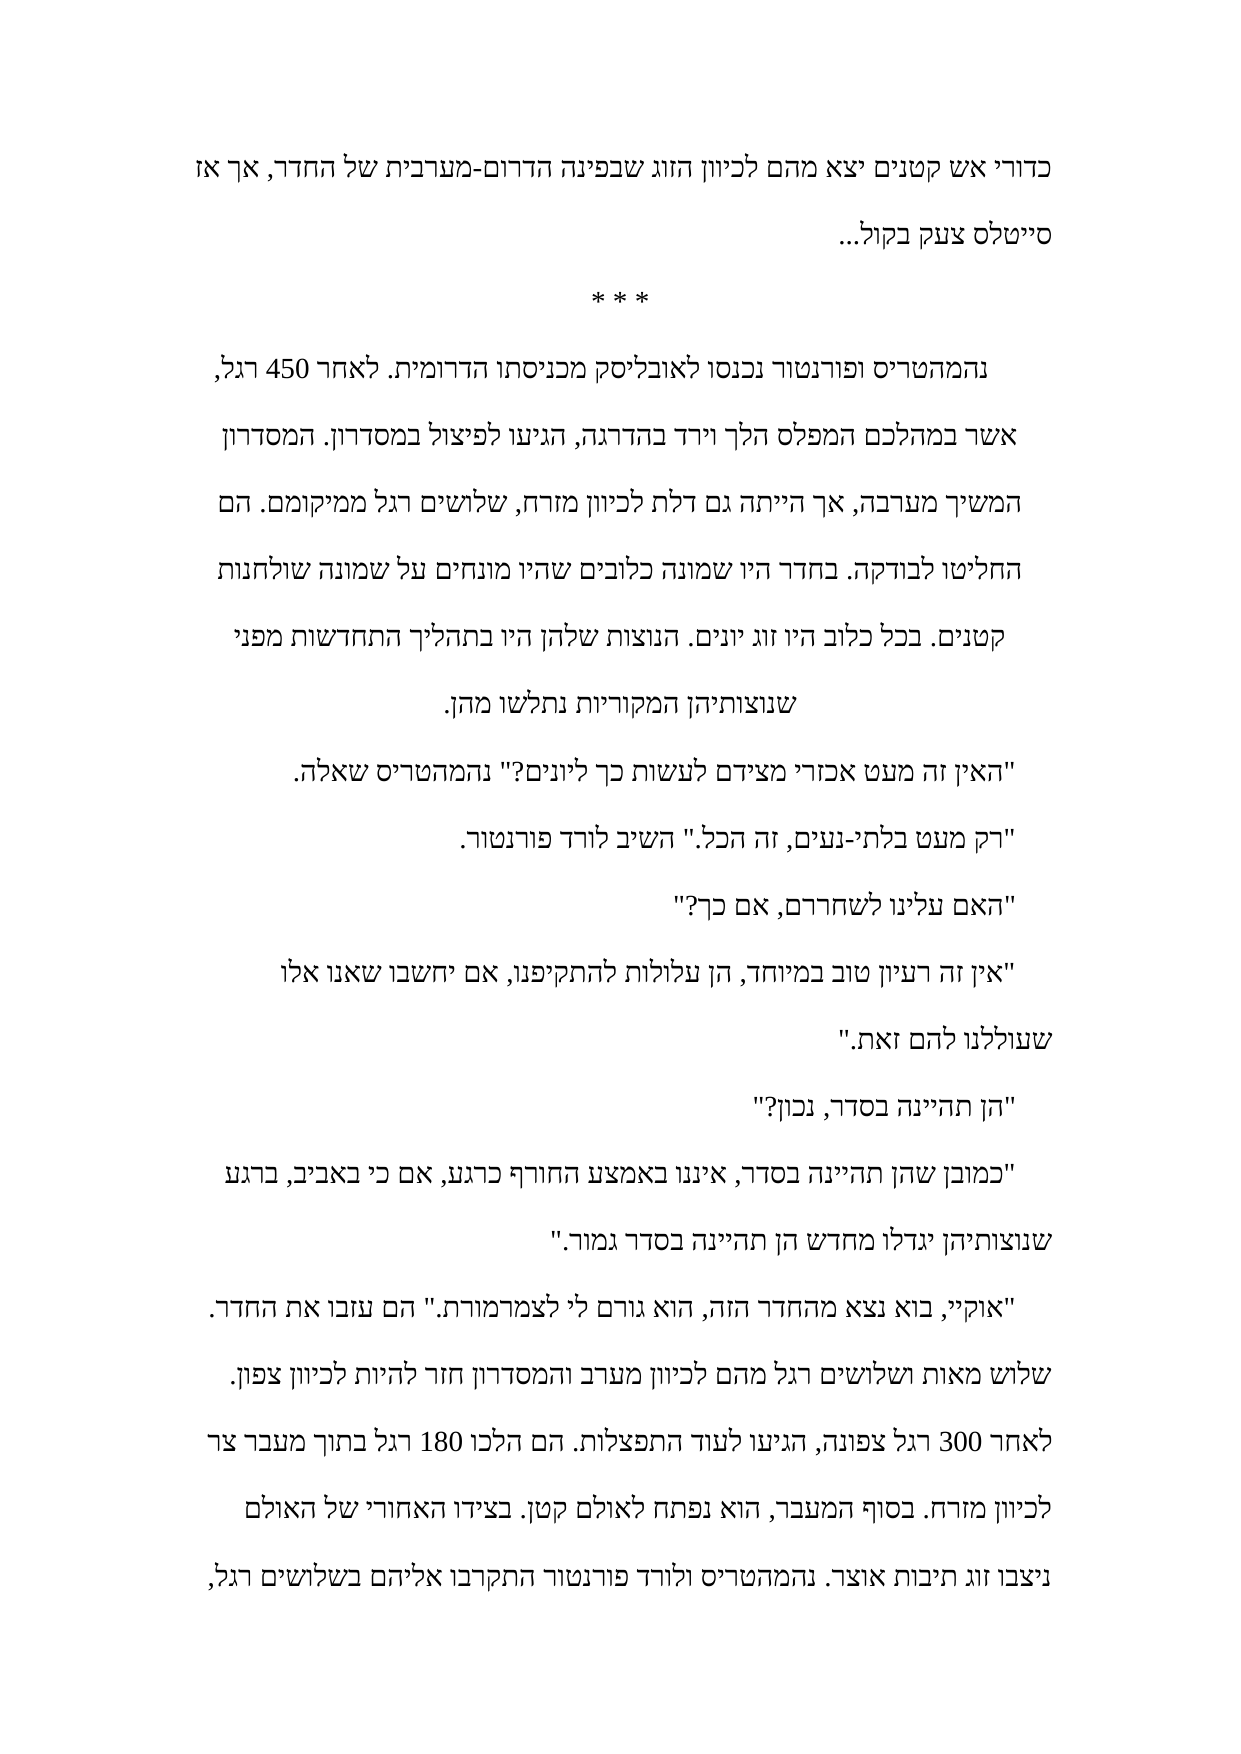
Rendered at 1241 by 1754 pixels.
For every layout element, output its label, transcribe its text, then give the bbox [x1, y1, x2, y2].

text "אין זה רעיון טוב במיוחד, הן עלולות להתקיפנו, אם יחשבו שאנו אלו שעוללנו להם זאת." [187, 955, 1053, 1056]
text נהמהטריס ופורנטור נכנסו לאובליסק מכניסתו הדרומית. לאחר 450 רגל, אשר במהלכם המפלס הלך וירד בהדרגה, הגיעו לפיצול במסדרון. המסדרון המשיך מערבה, אך הייתה גם דלת לכיוון מזרח, שלושים רגל ממיקומם. הם החליטו לבודקה. בחדר היו שמונה כלובים שהיו מונחים על שמונה שולחנות קטנים. בכל כלוב היו זוג יונים. הנוצות שלהן היו בתהליך התחדשות מפני שנוצותיהן המקוריות נתלשו מהן. [187, 351, 1053, 720]
text "רק מעט בלתי-נעים, זה הכל." השיב לורד פורנטור. [187, 821, 1053, 854]
text "אוקיי, בוא נצא מהחדר הזה, הוא גורם לי לצמרמורת." הם עזבו את החדר. שלוש מאות ושלושים רגל מהם לכיוון מערב והמסדרון חזר להיות לכיוון צפון. לאחר 300 רגל צפונה, הגיעו לעוד התפצלות. הם הלכו 180 רגל בתוך מעבר צר לכיוון מזרח. בסוף המעבר, הוא נפתח לאולם קטן. בצידו האחורי של האולם ניצבו זוג תיבות אוצר. נהמהטריס ולורד פורנטור התקרבו אליהם בשלושים רגל, חצי מהמרחק ביניהם לבין התיבות כאשר הללו חשפו את פרצופן האמיתי כיצורים חקיינים, אשר שלפו את זרועותיהם הרבות. [187, 1290, 1053, 1592]
text "האין זה מעט אכזרי מצידם לעשות כך ליונים?" נהמהטריס שאלה. [187, 754, 1053, 787]
text "הן תהיינה בסדר, נכון?" [187, 1089, 1053, 1123]
text "קדימה בוא נמשיך הלאה." אמרה לסייטלס. הם נאלצו לחזור 60 רגל כדיי לצאת מהחדר. עוד 150 רגל דרומה, והמסדרון פנה לכיוון מערב. מעבר לעוד 120 רגל, הוא פנה שוב לכיוון דרום. עוד 90 רגל חלפו, והמסדרון התעקל לכיוון דרום-מזרח למשך 240 רגל. רק אז הגיעו לגרם מדרגות ספיראלי המוביל כלפי מעלה. קוריאל לקחה לפיד ואחזה בסכינה. סייטלס הכין את קשתו למקרה שמשהו ינסה להתקיפם בקומה השנייה. כאשר עלו למעלה, קוריאל ראתה שלושה זוגות של אויבים, כולם אוחזים בלפידים. שניים מהם עם נשקיהם שלופים, מלבד הזוג שהיה בפינה הצפון-מזרחית ששלף את נשקיו זה עתה. וזוג כדורי אש קטנים יצא מהם לכיוון הזוג שבפינה הדרום-מערבית של החדר, אך אז סייטלס צעק בקול... [187, 150, 1053, 251]
text "האם עלינו לשחררם, אם כך?" [187, 888, 1053, 921]
text "כמובן שהן תהיינה בסדר, איננו באמצע החורף כרגע, אם כי באביב, ברגע שנוצותיהן יגדלו מחדש הן תהיינה בסדר גמור." [187, 1156, 1053, 1257]
text * * * [187, 284, 1053, 318]
